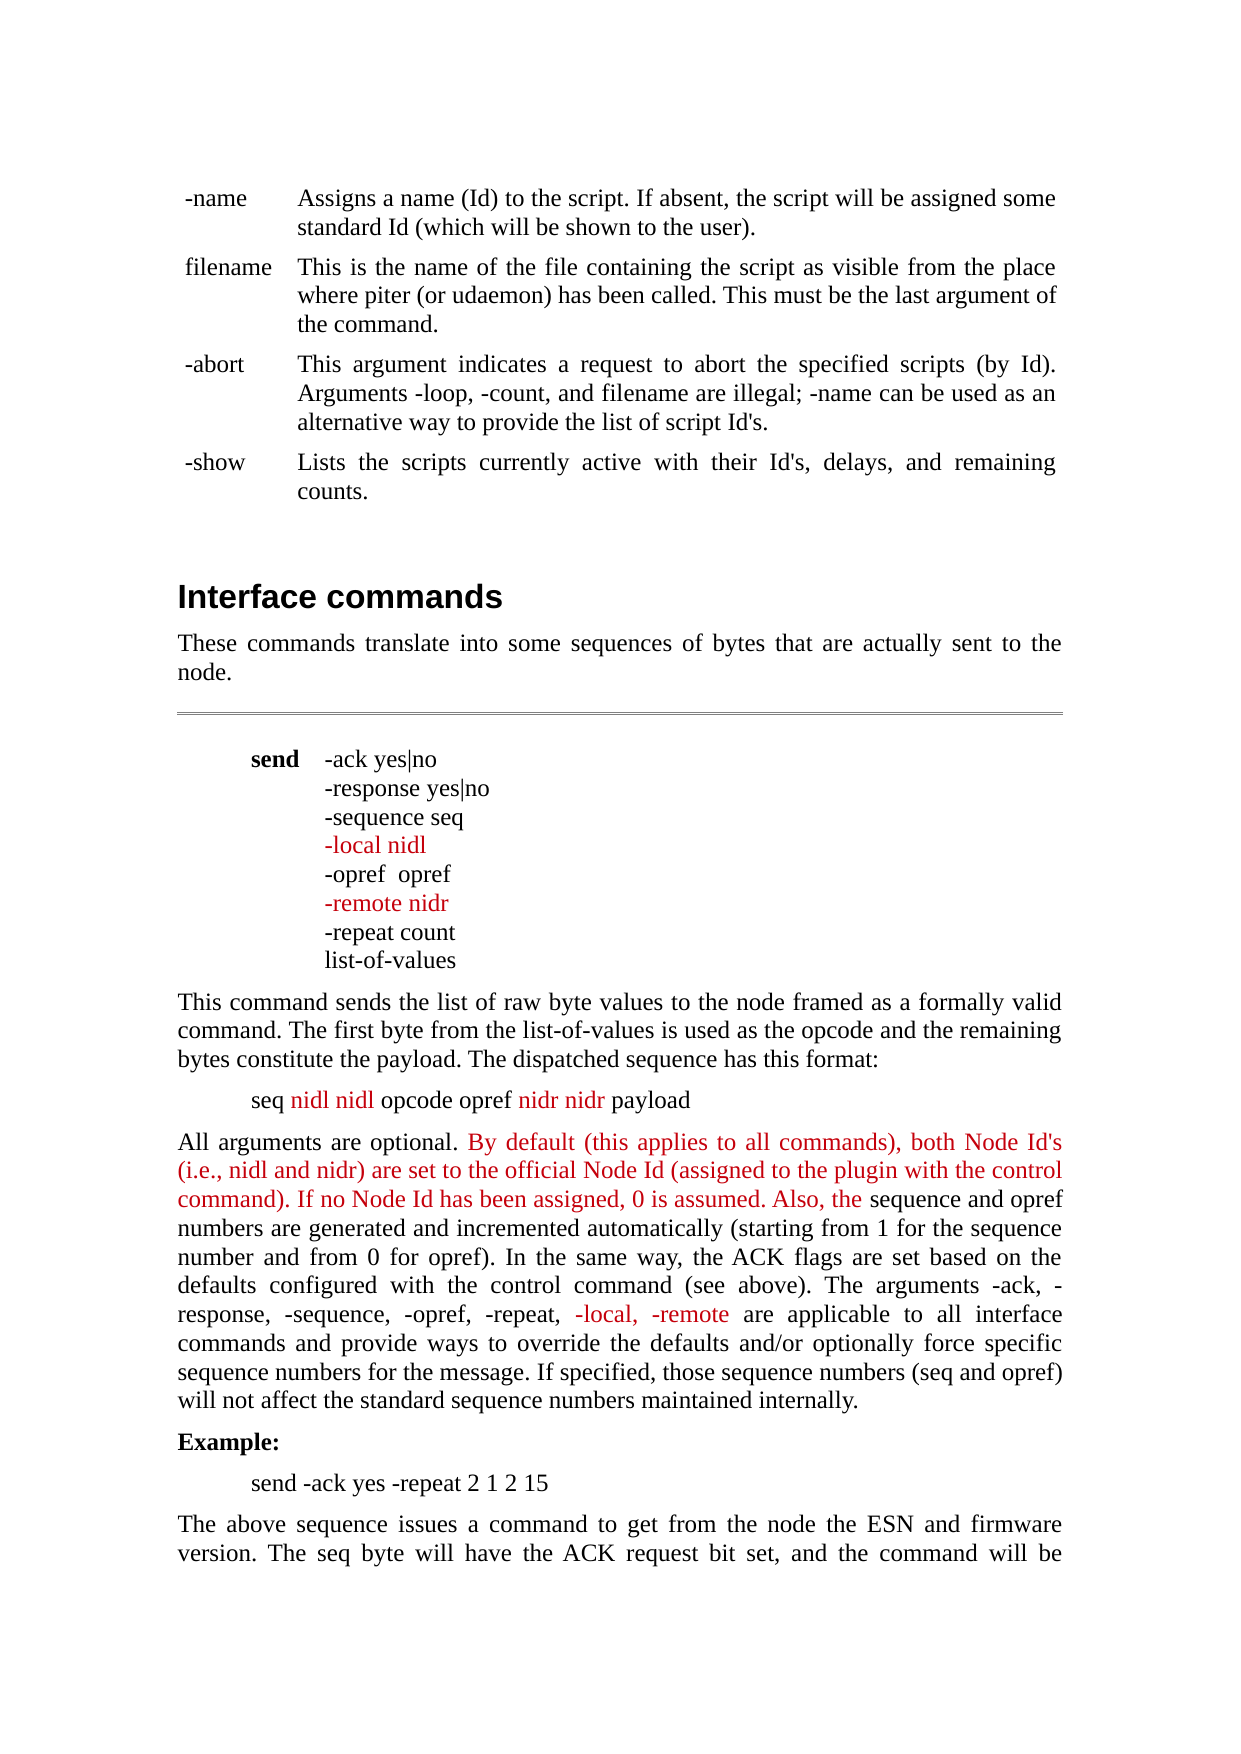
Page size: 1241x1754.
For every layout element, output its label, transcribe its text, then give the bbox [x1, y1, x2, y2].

text -remote nidr [177, 888, 1063, 917]
table_cell This is the name of the file containing the script as visible from the place where piter (or udaemon) has been called. This must be the last argument of the command. [291, 246, 1063, 344]
table_cell Assigns a name (Id) to the script. If absent, the script will be assigned some standard Id (which will be shown to the user). [291, 177, 1063, 246]
table_cell -abort [179, 344, 291, 442]
text list-of-values [177, 945, 1063, 974]
table_cell -show [179, 442, 291, 511]
text All arguments are optional. By default (this applies to all commands), both Node Id's (i.e., nidl and nidr) are set to the official Node Id (assigned to the plugin with the control command). If no Node Id has been assigned, 0 is assumed. Also, the sequence and opref numbers are generated and incremented automatically (starting from 1 for the sequence number and from 0 for opref). In the same way, the ACK flags are set based on the defaults configured with the control command (see above). The arguments -ack, -response, -sequence, -opref, -repeat, -local, -remote are applicable to all interface commands and provide ways to override the defaults and/or optionally force specific sequence numbers for the message. If specified, those sequence numbers (seq and opref) will not affect the standard sequence numbers maintained internally. [177, 1127, 1063, 1414]
text The above sequence issues a command to get from the node the ESN and firmware version. The seq byte will have the ACK request bit set, and the command will be [177, 1509, 1063, 1567]
text -local nidl [177, 830, 1063, 859]
text -repeat count [177, 917, 1063, 945]
text Example: [177, 1427, 1063, 1455]
text -opref opref [177, 859, 1063, 888]
text seq nidl nidl opcode opref nidr nidr payload [177, 1085, 1063, 1114]
table_cell This argument indicates a request to abort the specified scripts (by Id). Arguments -loop, -count, and filename are illegal; -name can be used as an alternative way to provide the list of script Id's. [291, 344, 1063, 442]
table_cell -name [179, 177, 291, 246]
text -sequence seq [177, 802, 1063, 830]
text send -ack yes -repeat 2 1 2 15 [177, 1468, 1063, 1497]
text This command sends the list of raw byte values to the node framed as a formally valid command. The first byte from the list-of-values is used as the opcode and the remaining bytes constitute the payload. The dispatched sequence has this format: [177, 987, 1063, 1073]
subtitle Interface commands [177, 577, 1063, 615]
text These commands translate into some sequences of bytes that are actually sent to the node. [177, 628, 1063, 685]
table_cell filename [179, 246, 291, 344]
text send -ack yes|no [177, 744, 1063, 773]
table_cell Lists the scripts currently active with their Id's, delays, and remaining counts. [291, 442, 1063, 511]
text -response yes|no [177, 773, 1063, 802]
